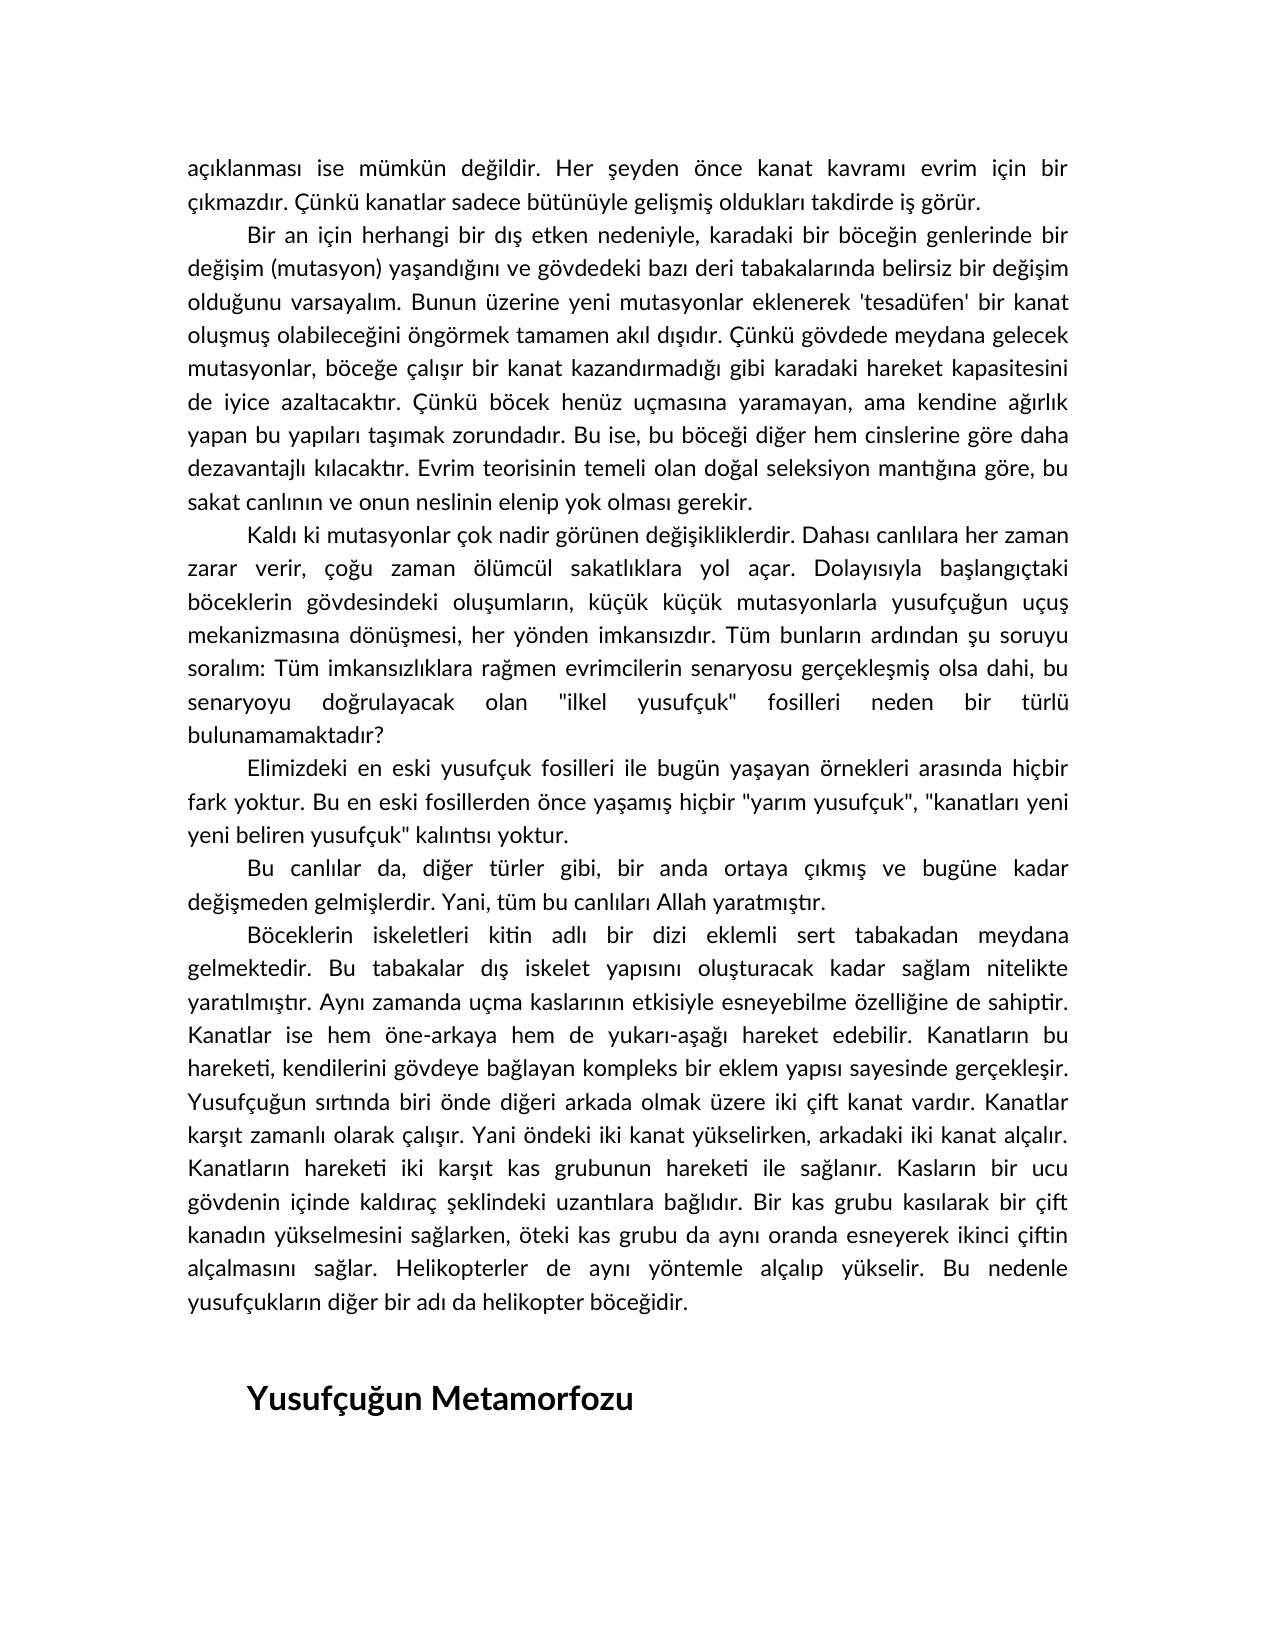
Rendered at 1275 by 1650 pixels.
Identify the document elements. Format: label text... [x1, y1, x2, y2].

text açıklanması ise mümkün değildir. Her şeyden önce kanat kavramı evrim için bir çıkmazdır. Çünkü kanatlar sadece bütünüyle gelişmiş oldukları takdirde iş görür. [187, 150, 1070, 217]
text Elimizdeki en eski yusufçuk fosilleri ile bugün yaşayan örnekleri arasında hiçbir fark yoktur. Bu en eski fosillerden önce yaşamış hiçbir "yarım yusufçuk", "kanatları yeni yeni beliren yusufçuk" kalıntısı yoktur. [187, 750, 1070, 850]
text Bir an için herhangi bir dış etken nedeniyle, karadaki bir böceğin genlerinde bir değişim (mutasyon) yaşandığını ve gövdedeki bazı deri tabakalarında belirsiz bir değişim olduğunu varsayalım. Bunun üzerine yeni mutasyonlar eklenerek 'tesadüfen' bir kanat oluşmuş olabileceğini öngörmek tamamen akıl dışıdır. Çünkü gövdede meydana gelecek mutasyonlar, böceğe çalışır bir kanat kazandırmadığı gibi karadaki hareket kapasitesini de iyice azaltacaktır. Çünkü böcek henüz uçmasına yaramayan, ama kendine ağırlık yapan bu yapıları taşımak zorundadır. Bu ise, bu böceği diğer hem cinslerine göre daha dezavantajlı kılacaktır. Evrim teorisinin temeli olan doğal seleksiyon mantığına göre, bu sakat canlının ve onun neslinin elenip yok olması gerekir. [187, 217, 1070, 517]
text Kaldı ki mutasyonlar çok nadir görünen değişikliklerdir. Dahası canlılara her zaman zarar verir, çoğu zaman ölümcül sakatlıklara yol açar. Dolayısıyla başlangıçtaki böceklerin gövdesindeki oluşumların, küçük küçük mutasyonlarla yusufçuğun uçuş mekanizmasına dönüşmesi, her yönden imkansızdır. Tüm bunların ardından şu soruyu soralım: Tüm imkansızlıklara rağmen evrimcilerin senaryosu gerçekleşmiş olsa dahi, bu senaryoyu doğrulayacak olan "ilkel yusufçuk" fosilleri neden bir türlü bulunamamaktadır? [187, 517, 1070, 750]
text Bu canlılar da, diğer türler gibi, bir anda ortaya çıkmış ve bugüne kadar değişmeden gelmişlerdir. Yani, tüm bu canlıları Allah yaratmıştır. [187, 850, 1070, 917]
text Böceklerin iskeletleri kitin adlı bir dizi eklemli sert tabakadan meydana gelmektedir. Bu tabakalar dış iskelet yapısını oluşturacak kadar sağlam nitelikte yaratılmıştır. Aynı zamanda uçma kaslarının etkisiyle esneyebilme özelliğine de sahiptir. Kanatlar ise hem öne-arkaya hem de yukarı-aşağı hareket edebilir. Kanatların bu hareketi, kendilerini gövdeye bağlayan kompleks bir eklem yapısı sayesinde gerçekleşir. Yusufçuğun sırtında biri önde diğeri arkada olmak üzere iki çift kanat vardır. Kanatlar karşıt zamanlı olarak çalışır. Yani öndeki iki kanat yükselirken, arkadaki iki kanat alçalır. Kanatların hareketi iki karşıt kas grubunun hareketi ile sağlanır. Kasların bir ucu gövdenin içinde kaldıraç şeklindeki uzantılara bağlıdır. Bir kas grubu kasılarak bir çift kanadın yükselmesini sağlarken, öteki kas grubu da aynı oranda esneyerek ikinci çiftin alçalmasını sağlar. Helikopterler de aynı yöntemle alçalıp yükselir. Bu nedenle yusufçukların diğer bir adı da helikopter böceğidir. [187, 917, 1070, 1317]
text Yusufçuğun Metamorfozu [187, 1383, 1070, 1417]
